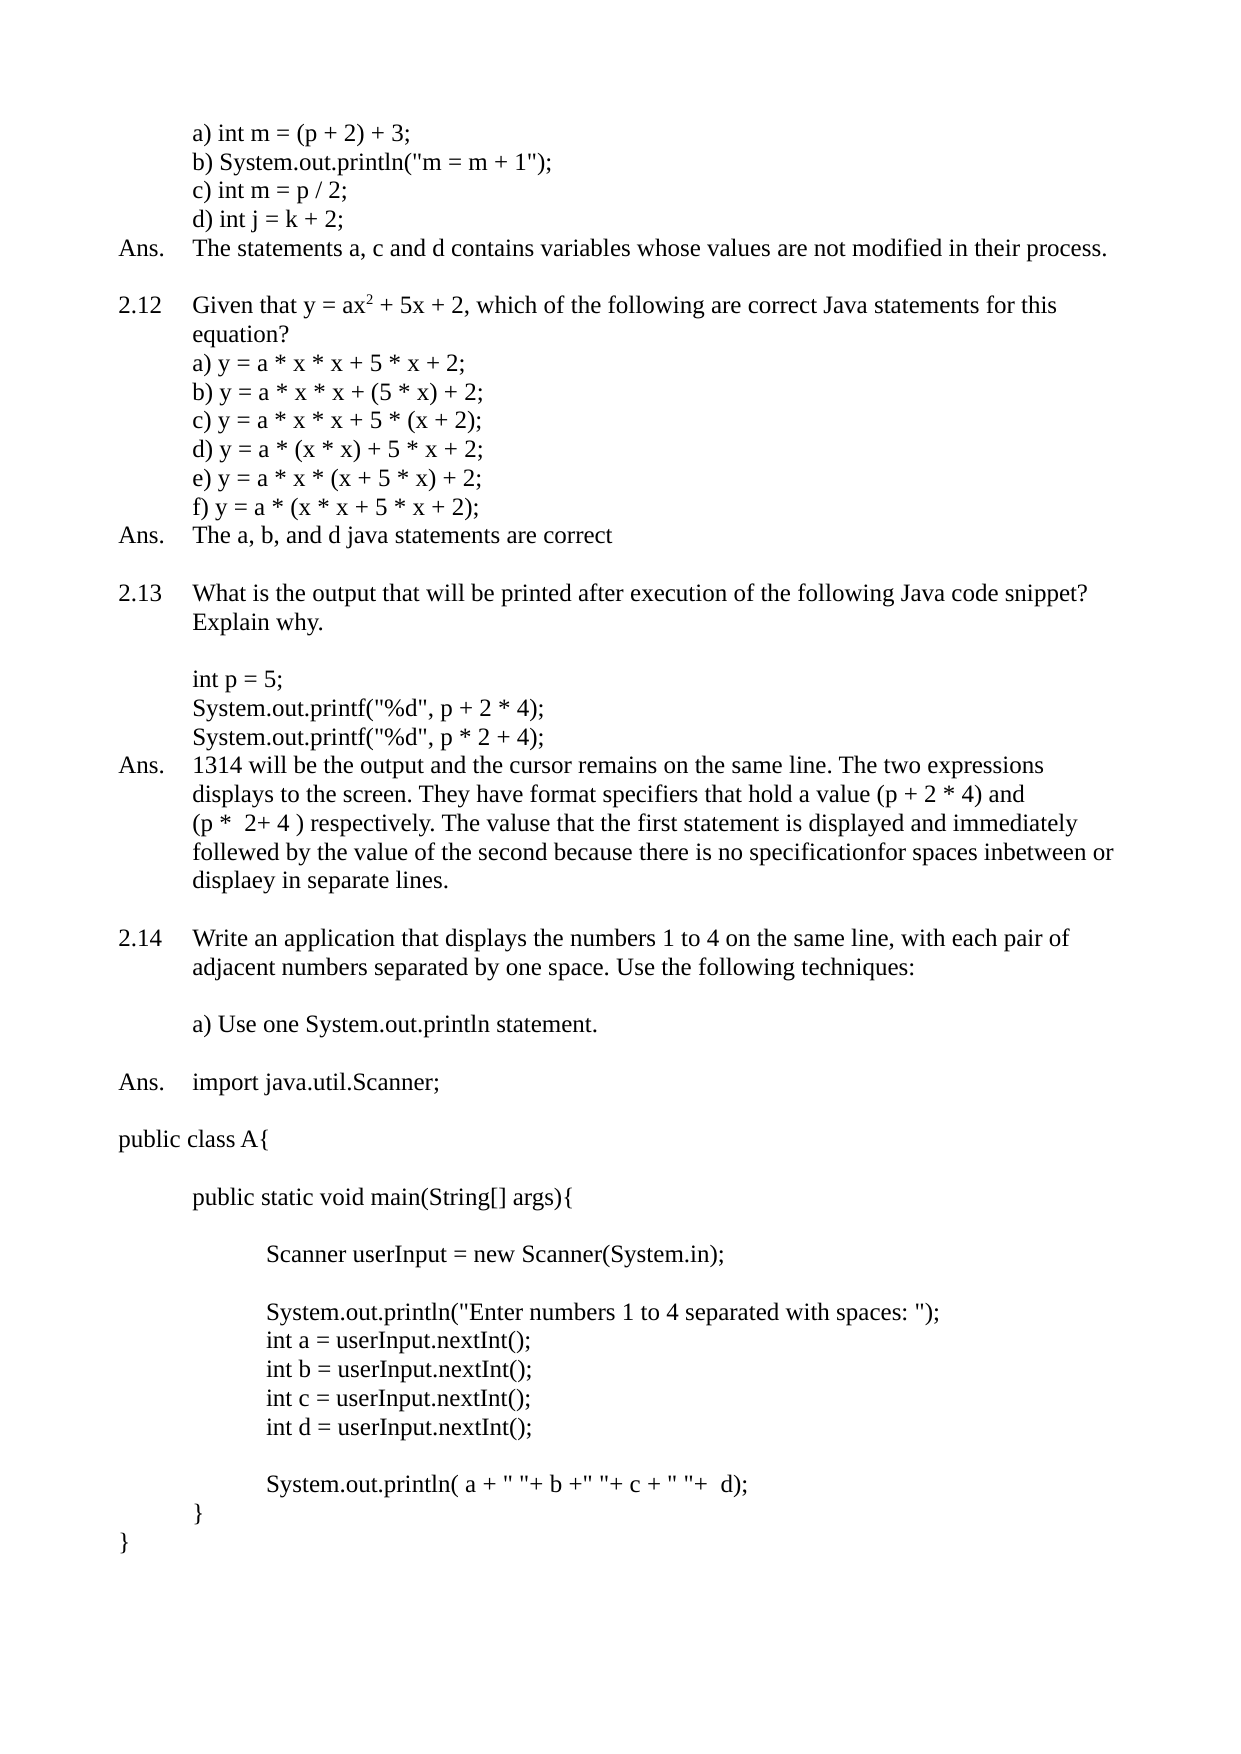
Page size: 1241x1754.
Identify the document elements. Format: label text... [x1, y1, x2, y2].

text public class A{ [118, 1124, 1122, 1153]
text Ans. The statements a, c and d contains variables whose values are not modified in their process. [118, 233, 1122, 262]
text Ans. 1314 will be the output and the cursor remains on the same line. The two expressions displays to the screen. They have format specifiers that hold a value (p + 2 * 4) and [118, 751, 1122, 808]
text a) int m = (p + 2) + 3; [118, 118, 1122, 147]
text System.out.printf("%d", p + 2 * 4); [118, 693, 1122, 722]
text c) int m = p / 2; [118, 176, 1122, 204]
text a) Use one System.out.println statement. [118, 1009, 1122, 1038]
text d) y = a * (x * x) + 5 * x + 2; [118, 434, 1122, 463]
text System.out.println("Enter numbers 1 to 4 separated with spaces: "); [118, 1297, 1122, 1326]
text int c = userInput.nextInt(); [118, 1383, 1122, 1412]
text public static void main(String[] args){ [118, 1182, 1122, 1211]
text int p = 5; [118, 664, 1122, 693]
text int d = userInput.nextInt(); [118, 1412, 1122, 1441]
text Explain why. [118, 607, 1122, 636]
text b) System.out.println("m = m + 1"); [118, 147, 1122, 176]
text } [118, 1498, 1122, 1527]
text System.out.println( a + " "+ b +" "+ c + " "+ d); [118, 1469, 1122, 1498]
text int b = userInput.nextInt(); [118, 1354, 1122, 1383]
text int a = userInput.nextInt(); [118, 1326, 1122, 1354]
text b) y = a * x * x + (5 * x) + 2; [118, 377, 1122, 406]
text (p * 2+ 4 ) respectively. The valuse that the first statement is displayed and immediately follewed by the value of the second because there is no specificationfor spaces inbetween or displaey in separate lines. [118, 808, 1122, 894]
text a) y = a * x * x + 5 * x + 2; [118, 348, 1122, 377]
text c) y = a * x * x + 5 * (x + 2); [118, 406, 1122, 434]
text Ans. import java.util.Scanner; [118, 1067, 1122, 1096]
text e) y = a * x * (x + 5 * x) + 2; [118, 463, 1122, 492]
text f) y = a * (x * x + 5 * x + 2); [118, 492, 1122, 521]
text d) int j = k + 2; [118, 204, 1122, 233]
text System.out.printf("%d", p * 2 + 4); [118, 722, 1122, 751]
text Ans. The a, b, and d java statements are correct [118, 521, 1122, 549]
text 2.12 Given that y = ax2 + 5x + 2, which of the following are correct Java statements for this equation? [118, 291, 1122, 348]
text Scanner userInput = new Scanner(System.in); [118, 1239, 1122, 1268]
text adjacent numbers separated by one space. Use the following techniques: [118, 952, 1122, 981]
text 2.13 What is the output that will be printed after execution of the following Java code snippet? [118, 578, 1122, 607]
text 2.14 Write an application that displays the numbers 1 to 4 on the same line, with each pair of [118, 923, 1122, 952]
text } [118, 1527, 1122, 1556]
